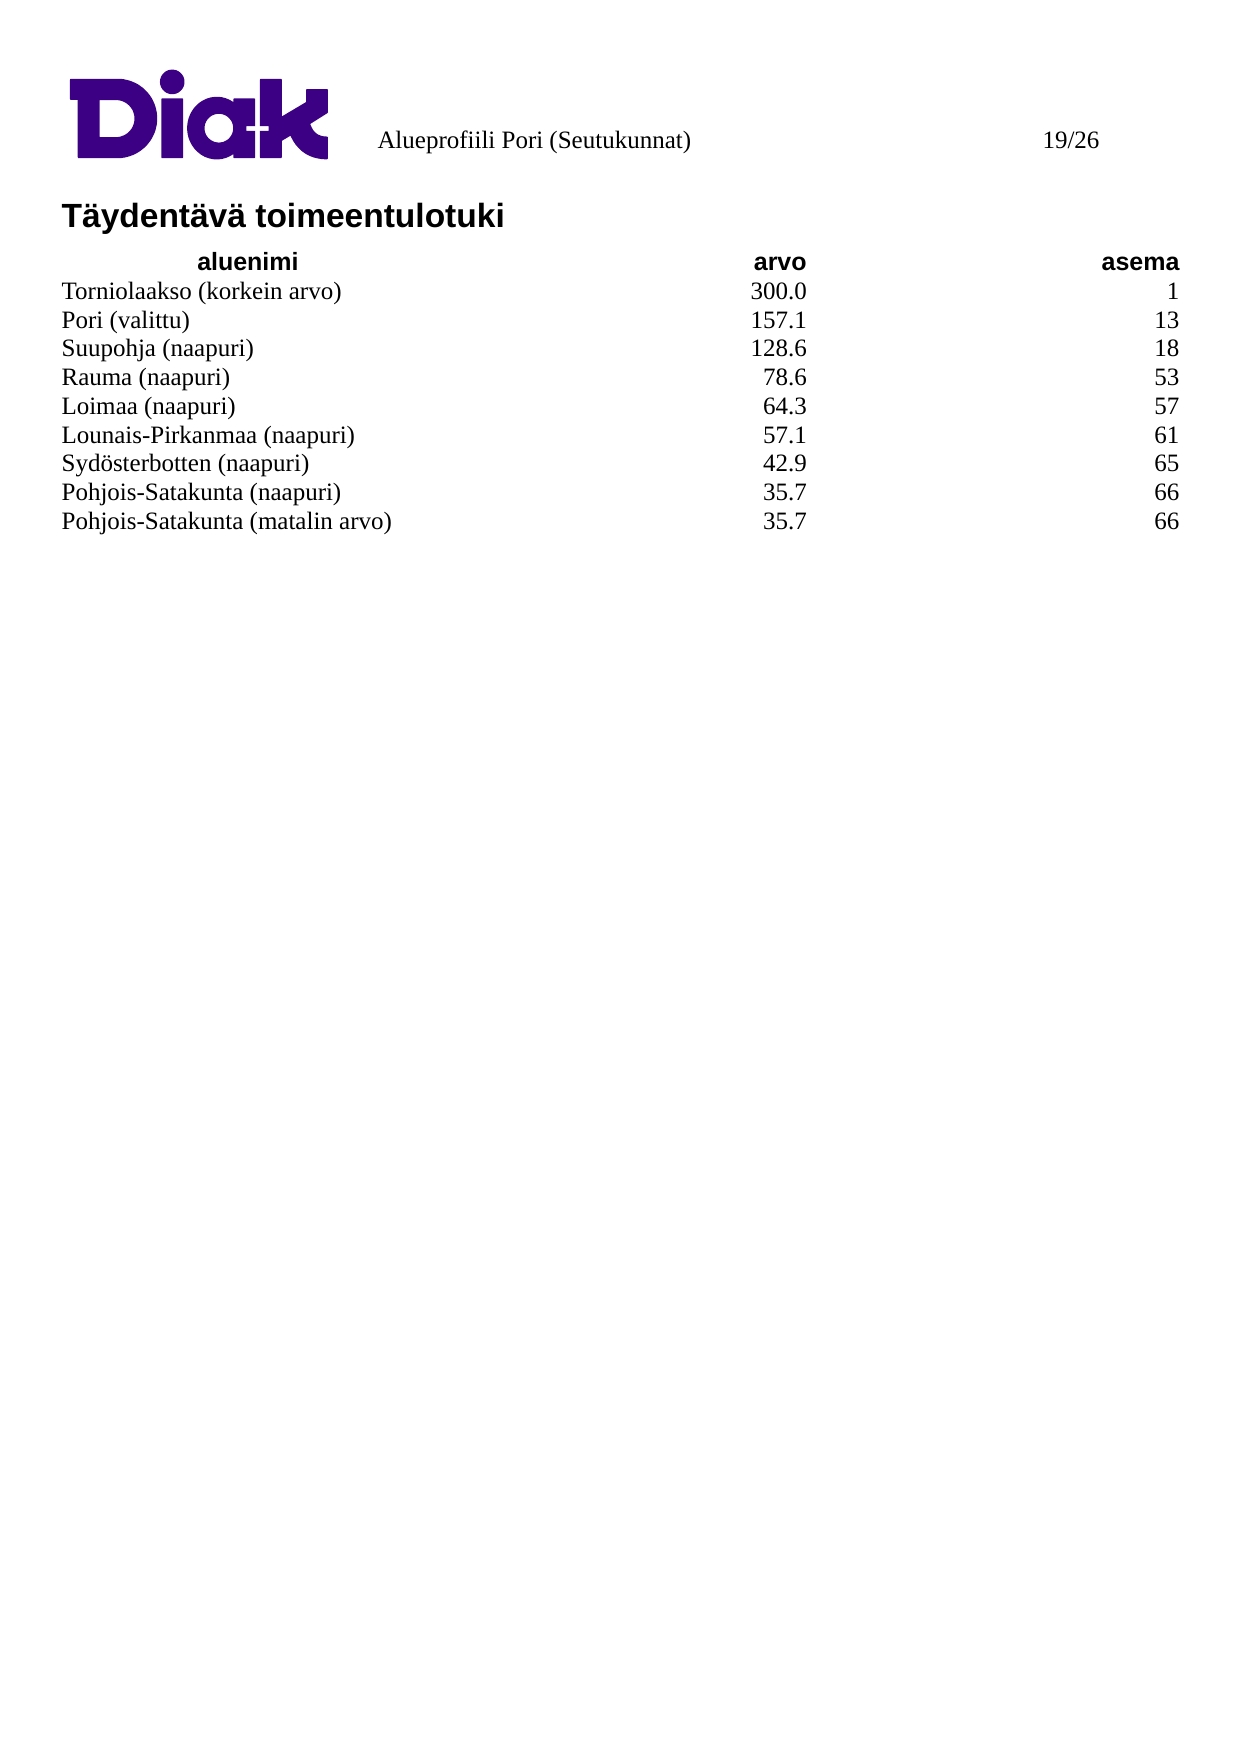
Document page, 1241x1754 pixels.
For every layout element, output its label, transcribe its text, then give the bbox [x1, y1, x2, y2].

table_cell 128.6 [434, 334, 806, 362]
table_header aluenimi [61, 247, 434, 276]
table_cell 35.7 [434, 477, 806, 506]
table_cell 300.0 [434, 276, 806, 305]
table_cell 157.1 [434, 305, 806, 333]
table_cell Pohjois-Satakunta (naapuri) [61, 477, 434, 506]
table_header asema [806, 247, 1179, 276]
table_cell 53 [806, 362, 1179, 391]
table_cell 65 [806, 449, 1179, 477]
table_cell 13 [806, 305, 1179, 333]
table_cell 66 [806, 477, 1179, 506]
table_cell 1 [806, 276, 1179, 305]
table_cell Pori (valittu) [61, 305, 434, 333]
table_header arvo [434, 247, 806, 276]
table_cell 57 [806, 391, 1179, 420]
table_cell 18 [806, 334, 1179, 362]
subtitle Täydentävä toimeentulotuki [61, 196, 1179, 235]
table_cell 57.1 [434, 420, 806, 448]
table_cell Lounais-Pirkanmaa (naapuri) [61, 420, 434, 448]
table_cell Sydösterbotten (naapuri) [61, 449, 434, 477]
table_cell Rauma (naapuri) [61, 362, 434, 391]
table_cell Loimaa (naapuri) [61, 391, 434, 420]
table_cell 64.3 [434, 391, 806, 420]
table_cell 42.9 [434, 449, 806, 477]
table_cell 35.7 [434, 506, 806, 535]
table_cell Suupohja (naapuri) [61, 334, 434, 362]
table_cell 66 [806, 506, 1179, 535]
table_cell 61 [806, 420, 1179, 448]
table_cell Torniolaakso (korkein arvo) [61, 276, 434, 305]
table_cell 78.6 [434, 362, 806, 391]
table_cell Pohjois-Satakunta (matalin arvo) [61, 506, 434, 535]
